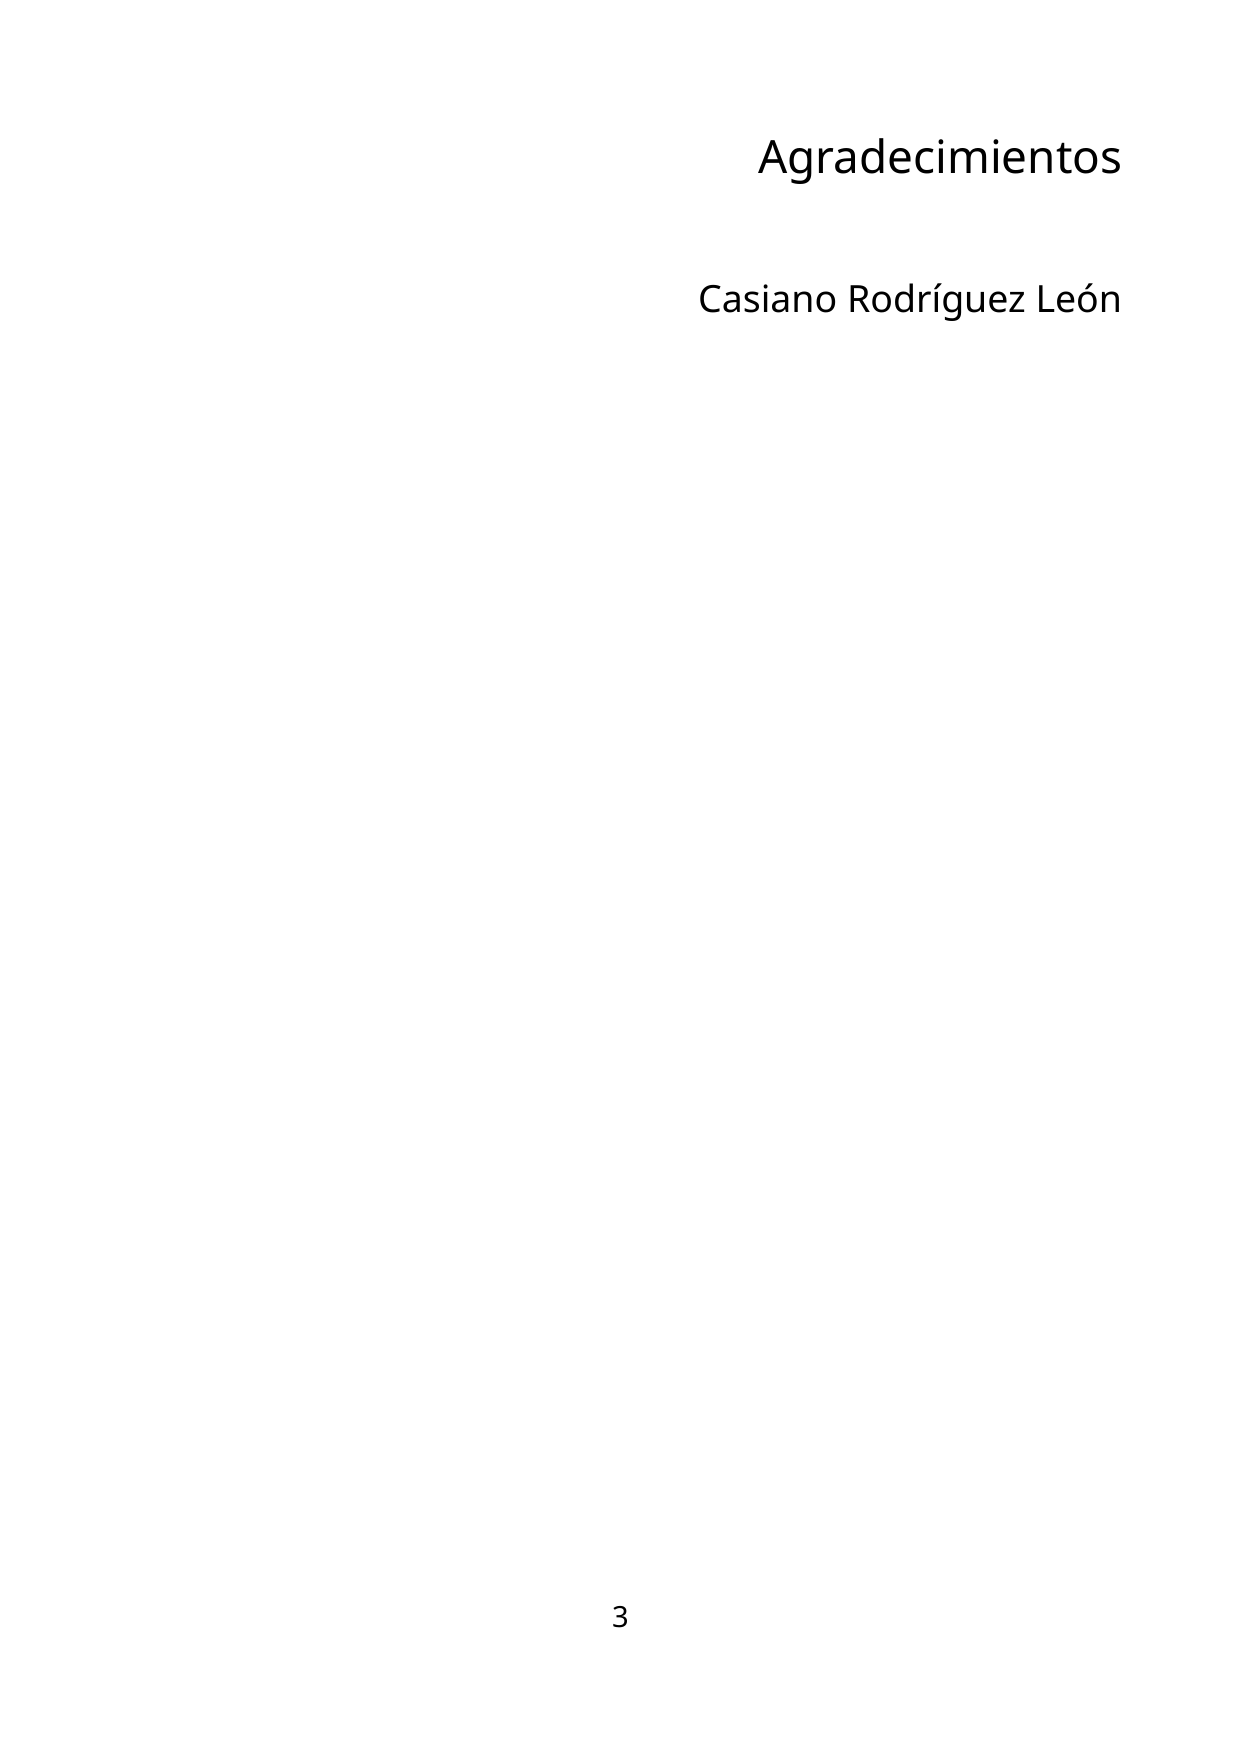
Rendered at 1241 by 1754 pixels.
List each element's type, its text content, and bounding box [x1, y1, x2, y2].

text Casiano Rodríguez León [118, 273, 1122, 324]
text Agradecimientos [118, 124, 1122, 186]
